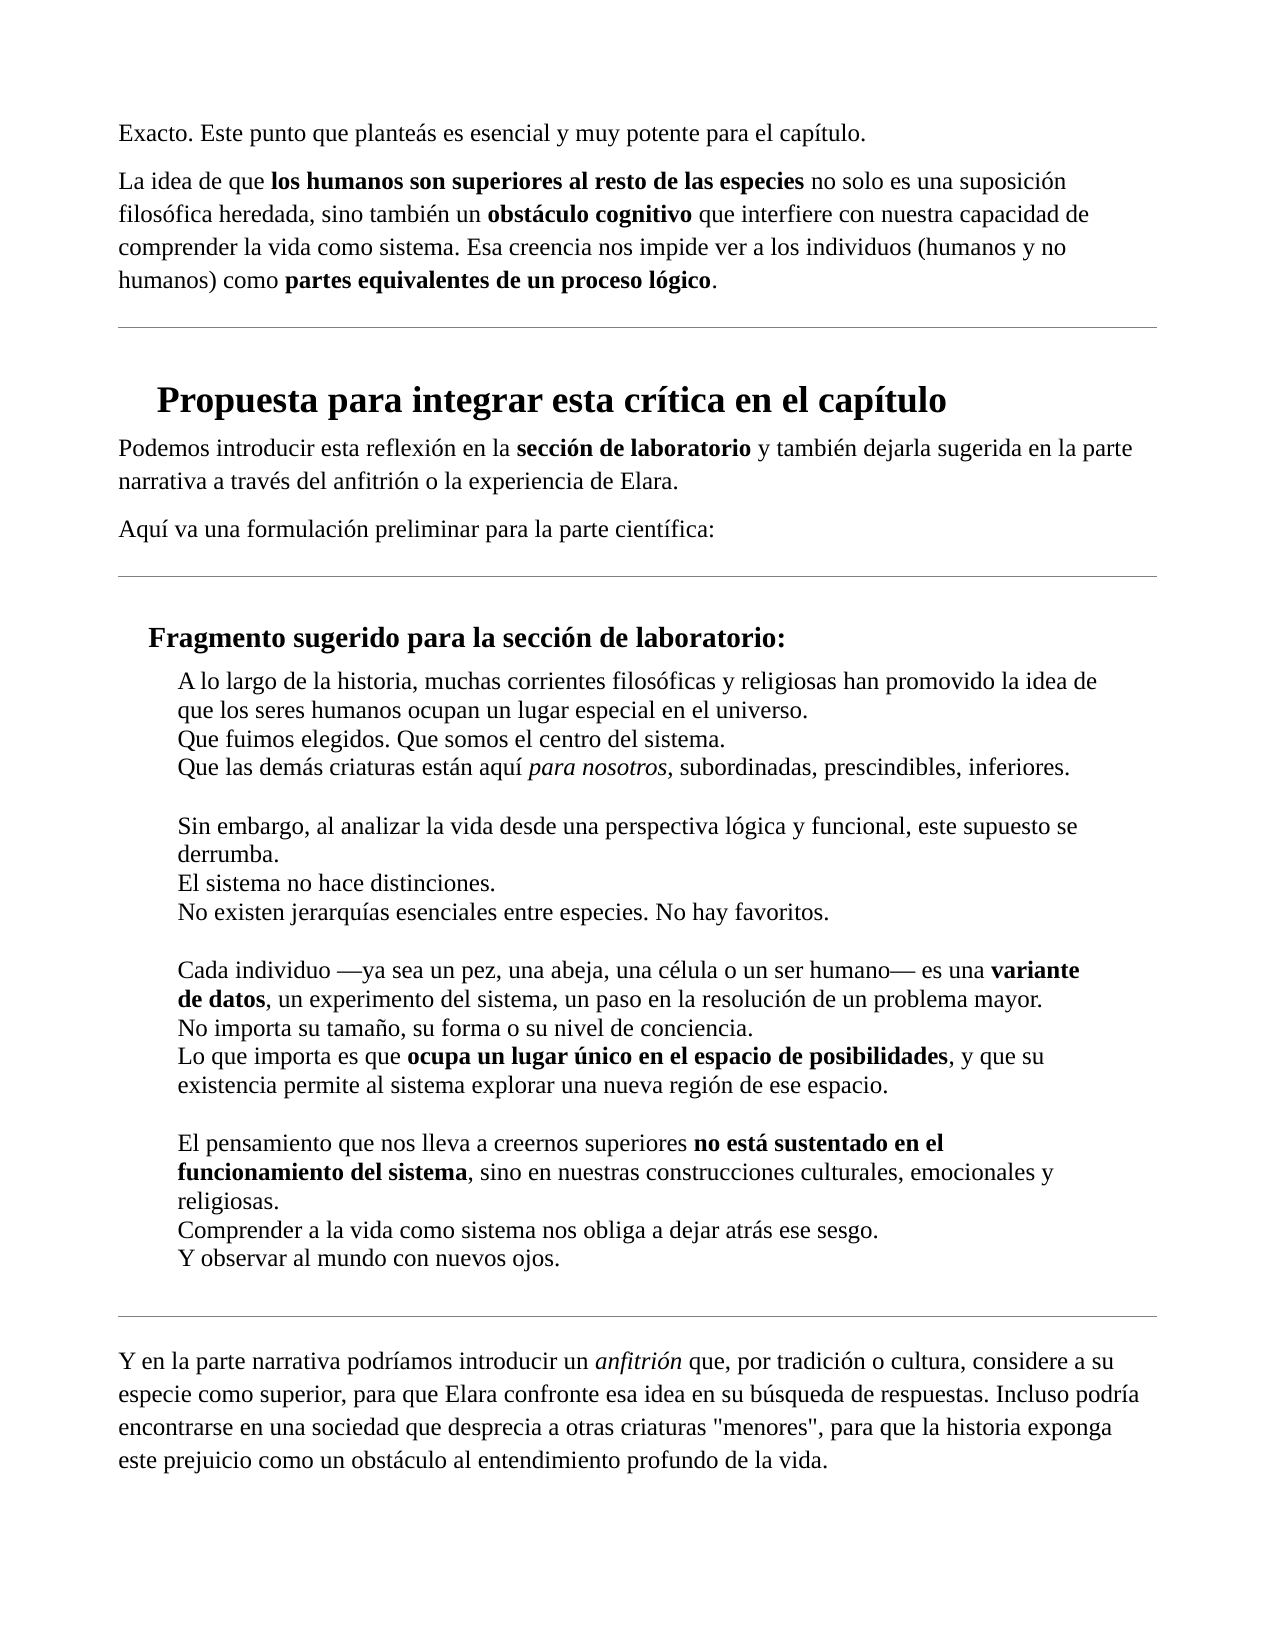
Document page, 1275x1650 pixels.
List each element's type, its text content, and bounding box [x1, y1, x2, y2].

text A lo largo de la historia, muchas corrientes filosóficas y religiosas han promovido la idea de que los seres humanos ocupan un lugar especial en el universo. Que fuimos elegidos. Que somos el centro del sistema. Que las demás criaturas están aquí para nosotros, subordinadas, prescindibles, inferiores. [177, 666, 1098, 781]
subtitle 🧠 Propuesta para integrar esta crítica en el capítulo [118, 377, 1157, 421]
text Cada individuo —ya sea un pez, una abeja, una célula o un ser humano— es una variante de datos, un experimento del sistema, un paso en la resolución de un problema mayor. No importa su tamaño, su forma o su nivel de conciencia. Lo que importa es que ocupa un lugar único en el espacio de posibilidades, y que su existencia permite al sistema explorar una nueva región de ese espacio. [177, 955, 1098, 1099]
subtitle 📘 Fragmento sugerido para la sección de laboratorio: [118, 620, 1157, 654]
text La idea de que los humanos son superiores al resto de las especies no solo es una suposición filosófica heredada, sino también un obstáculo cognitivo que interfiere con nuestra capacidad de comprender la vida como sistema. Esa creencia nos impide ver a los individuos (humanos y no humanos) como partes equivalentes de un proceso lógico. [118, 166, 1157, 293]
text El pensamiento que nos lleva a creernos superiores no está sustentado en el funcionamiento del sistema, sino en nuestras construcciones culturales, emocionales y religiosas. Comprender a la vida como sistema nos obliga a dejar atrás ese sesgo. Y observar al mundo con nuevos ojos. [177, 1128, 1098, 1272]
text Exacto. Este punto que planteás es esencial y muy potente para el capítulo. [118, 118, 1157, 147]
text Sin embargo, al analizar la vida desde una perspectiva lógica y funcional, este supuesto se derrumba. El sistema no hace distinciones. No existen jerarquías esenciales entre especies. No hay favoritos. [177, 811, 1098, 926]
text Aquí va una formulación preliminar para la parte científica: [118, 514, 1157, 542]
text Y en la parte narrativa podríamos introducir un anfitrión que, por tradición o cultura, considere a su especie como superior, para que Elara confronte esa idea en su búsqueda de respuestas. Incluso podría encontrarse en una sociedad que desprecia a otras criaturas "menores", para que la historia exponga este prejuicio como un obstáculo al entendimiento profundo de la vida. [118, 1346, 1157, 1474]
text Podemos introducir esta reflexión en la sección de laboratorio y también dejarla sugerida en la parte narrativa a través del anfitrión o la experiencia de Elara. [118, 433, 1157, 495]
